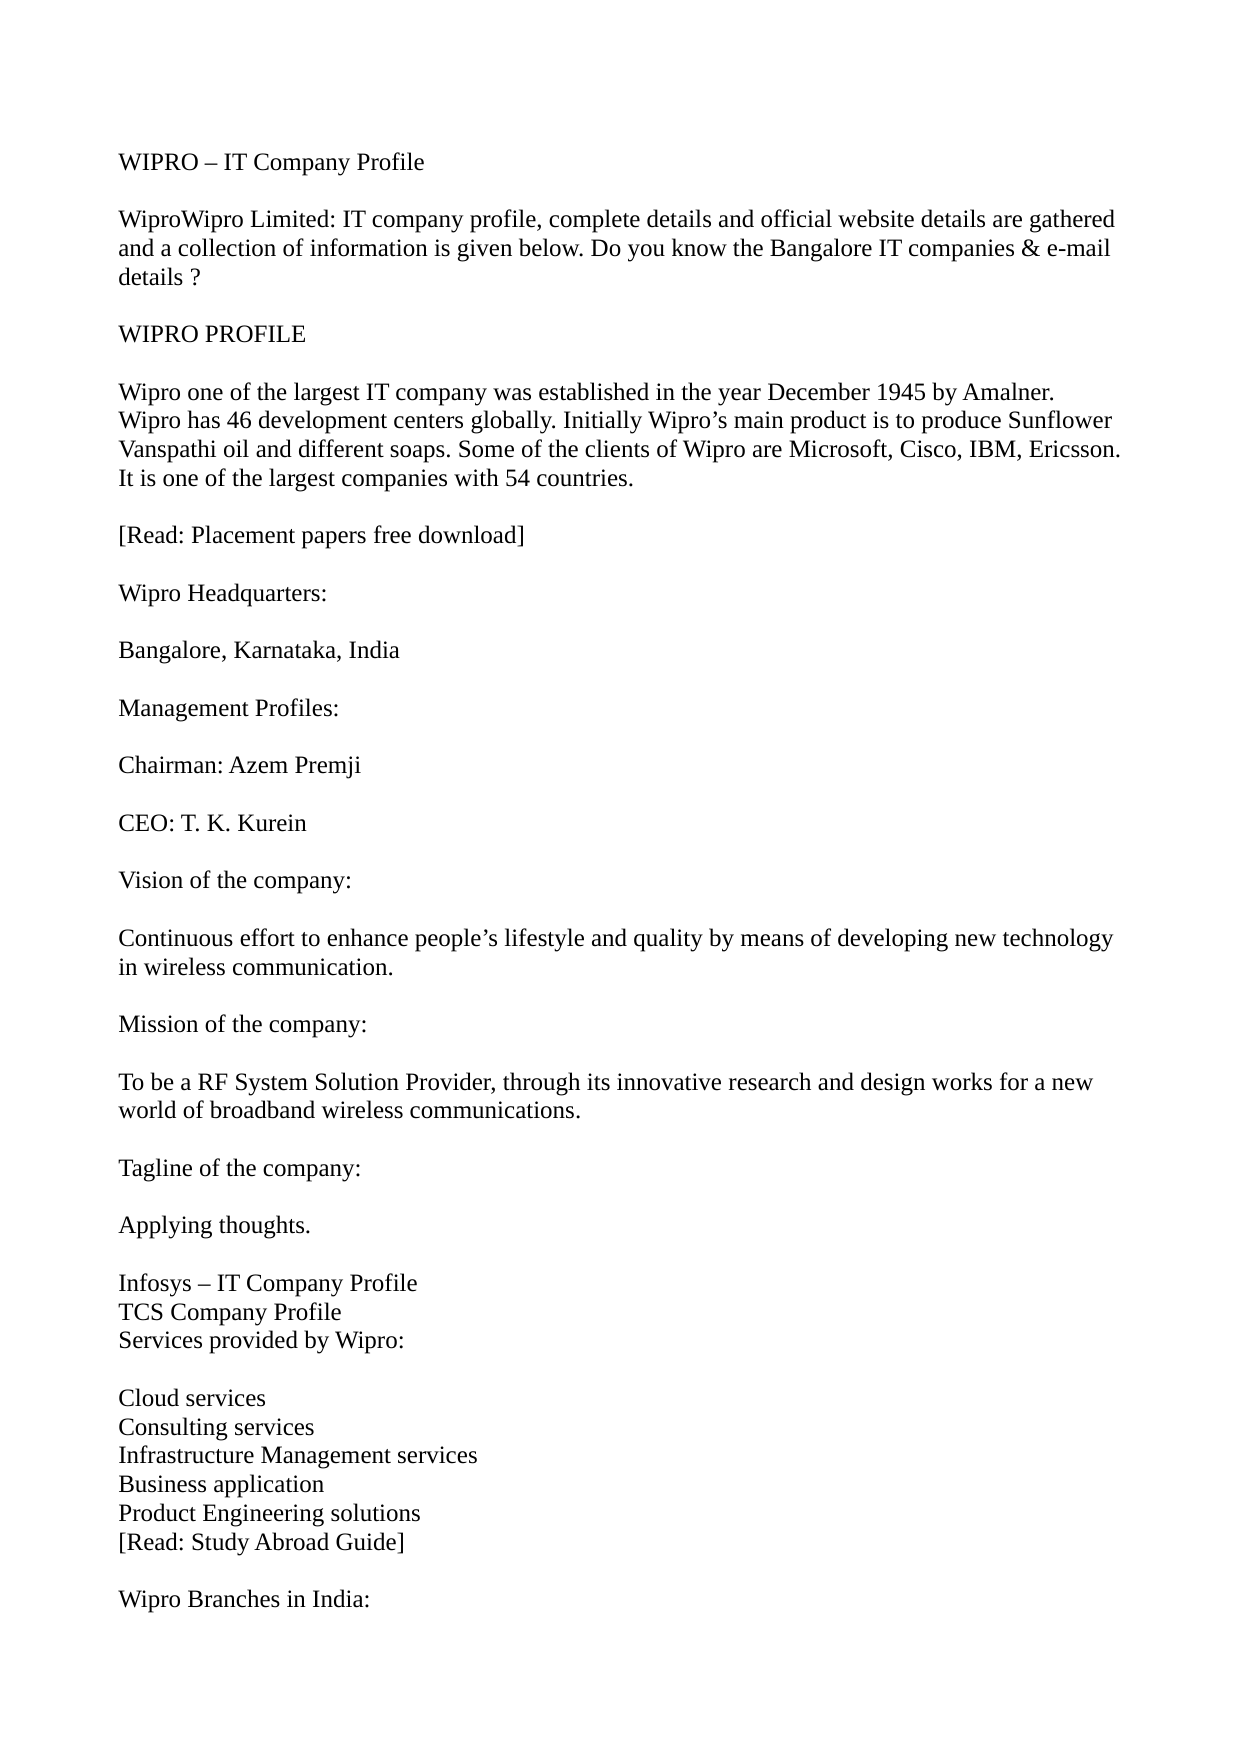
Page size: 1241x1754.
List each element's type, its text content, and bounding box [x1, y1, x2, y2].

text Cloud services [118, 1383, 1122, 1412]
text Infosys – IT Company Profile [118, 1268, 1122, 1297]
text Wipro one of the largest IT company was established in the year December 1945 by Amalner. Wipro has 46 development centers globally. Initially Wipro’s main product is to produce Sunflower Vanspathi oil and different soaps. Some of the clients of Wipro are Microsoft, Cisco, IBM, Ericsson. It is one of the largest companies with 54 countries. [118, 377, 1122, 492]
text WiproWipro Limited: IT company profile, complete details and official website details are gathered and a collection of information is given below. Do you know the Bangalore IT companies & e-mail details ? [118, 204, 1122, 291]
text Applying thoughts. [118, 1211, 1122, 1239]
text Wipro Branches in India: [118, 1584, 1122, 1613]
text Product Engineering solutions [118, 1498, 1122, 1527]
text Infrastructure Management services [118, 1441, 1122, 1469]
text Chairman: Azem Premji [118, 751, 1122, 779]
text Vision of the company: [118, 866, 1122, 894]
text [Read: Study Abroad Guide] [118, 1527, 1122, 1556]
text Wipro Headquarters: [118, 578, 1122, 607]
text Services provided by Wipro: [118, 1326, 1122, 1354]
text Business application [118, 1469, 1122, 1498]
text Consulting services [118, 1412, 1122, 1441]
text Tagline of the company: [118, 1153, 1122, 1182]
text WIPRO – IT Company Profile [118, 147, 1122, 176]
text WIPRO PROFILE [118, 319, 1122, 348]
text Bangalore, Karnataka, India [118, 636, 1122, 664]
text Management Profiles: [118, 693, 1122, 722]
text To be a RF System Solution Provider, through its innovative research and design works for a new world of broadband wireless communications. [118, 1067, 1122, 1124]
text Continuous effort to enhance people’s lifestyle and quality by means of developing new technology in wireless communication. [118, 923, 1122, 981]
text CEO: T. K. Kurein [118, 808, 1122, 837]
text TCS Company Profile [118, 1297, 1122, 1326]
text Mission of the company: [118, 1009, 1122, 1038]
text [Read: Placement papers free download] [118, 521, 1122, 549]
